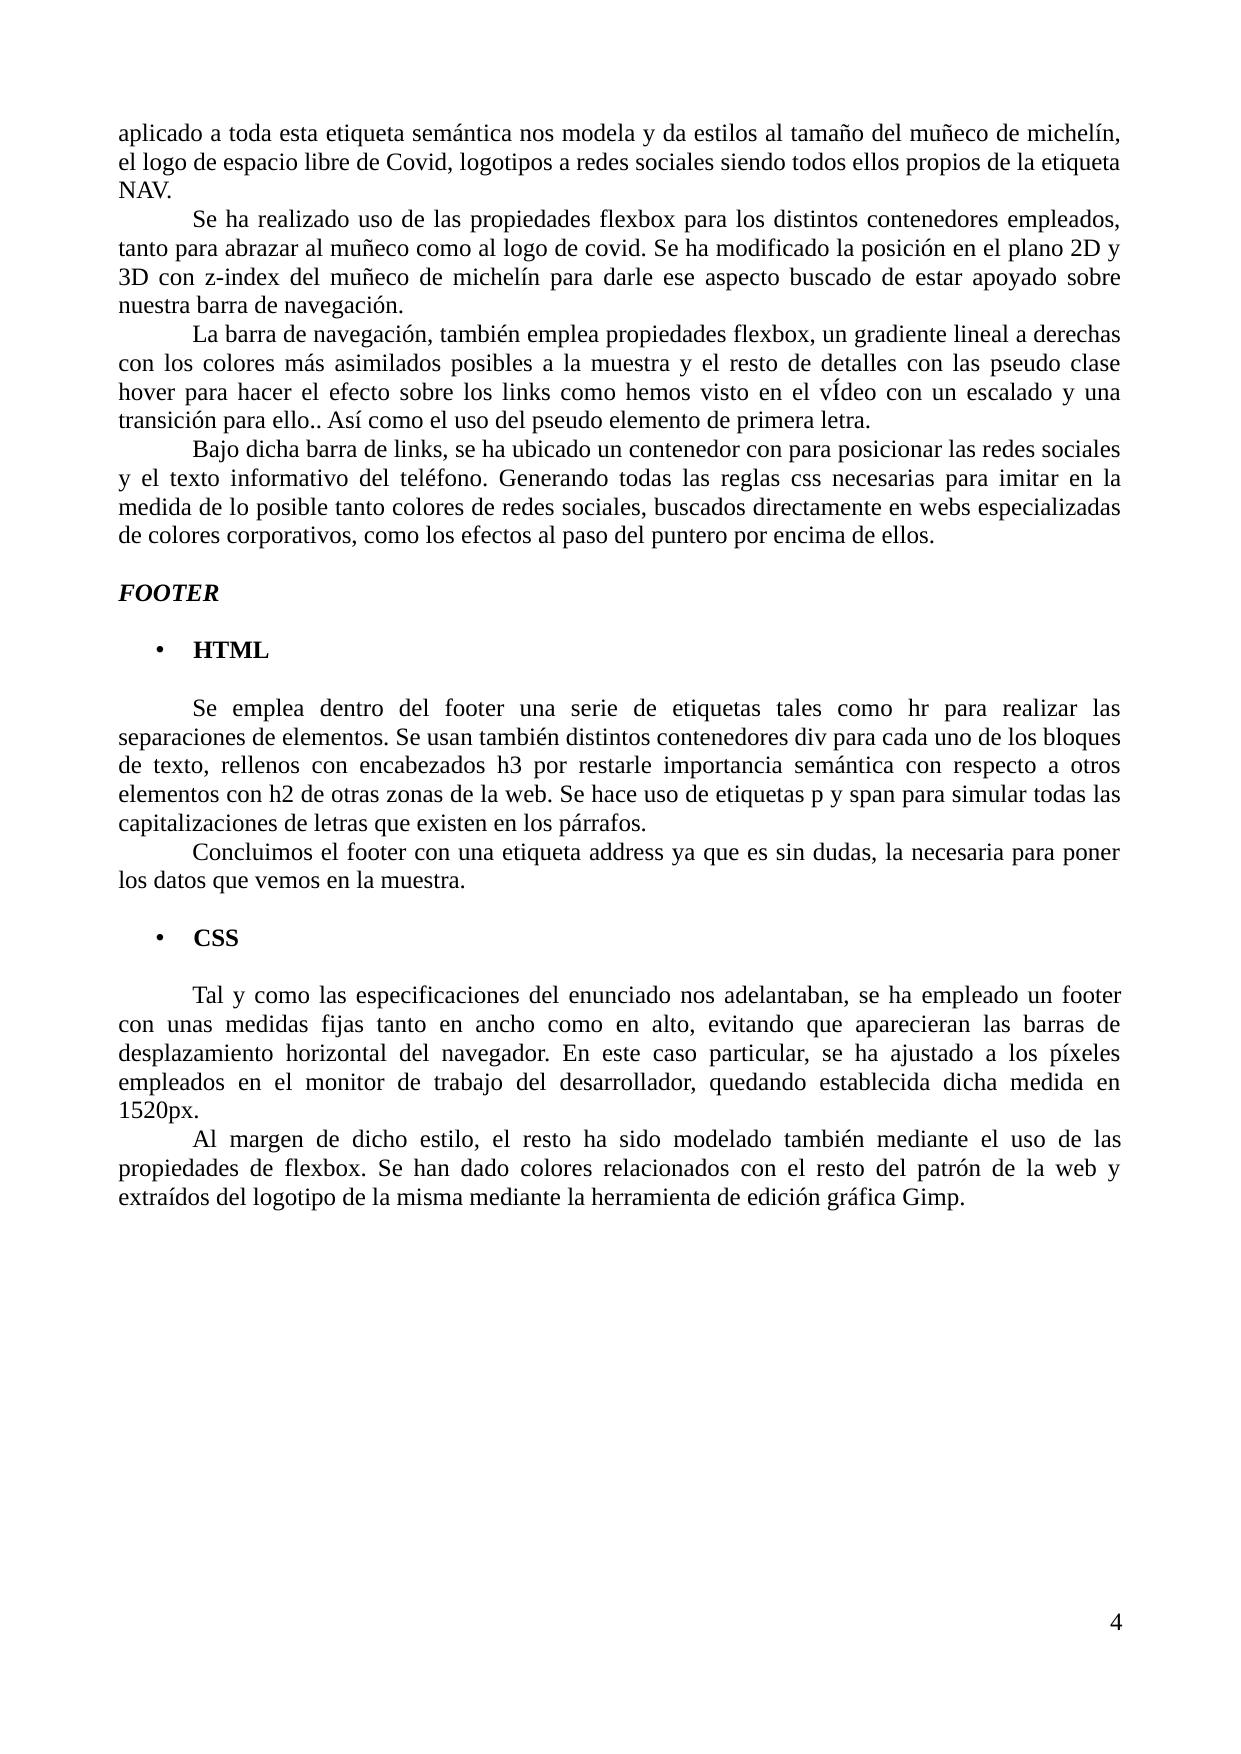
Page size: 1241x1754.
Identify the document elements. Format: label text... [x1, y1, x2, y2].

text Se ha realizado uso de las propiedades flexbox para los distintos contenedores empleados, tanto para abrazar al muñeco como al logo de covid. Se ha modificado la posición en el plano 2D y 3D con z-index del muñeco de michelín para darle ese aspecto buscado de estar apoyado sobre nuestra barra de navegación. [118, 204, 1122, 319]
text La barra de navegación, también emplea propiedades flexbox, un gradiente lineal a derechas con los colores más asimilados posibles a la muestra y el resto de detalles con las pseudo clase hover para hacer el efecto sobre los links como hemos visto en el vÍdeo con un escalado y una transición para ello.. Así como el uso del pseudo elemento de primera letra. [118, 319, 1122, 434]
text Concluimos el footer con una etiqueta address ya que es sin dudas, la necesaria para poner los datos que vemos en la muestra. [118, 837, 1122, 894]
text Tal y como las especificaciones del enunciado nos adelantaban, se ha empleado un footer con unas medidas fijas tanto en ancho como en alto, evitando que aparecieran las barras de desplazamiento horizontal del navegador. En este caso particular, se ha ajustado a los píxeles empleados en el monitor de trabajo del desarrollador, quedando establecida dicha medida en 1520px. [118, 981, 1122, 1124]
text Se emplea dentro del footer una serie de etiquetas tales como hr para realizar las separaciones de elementos. Se usan también distintos contenedores div para cada uno de los bloques de texto, rellenos con encabezados h3 por restarle importancia semántica con respecto a otros elementos con h2 de otras zonas de la web. Se hace uso de etiquetas p y span para simular todas las capitalizaciones de letras que existen en los párrafos. [118, 693, 1122, 837]
text Bajo dicha barra de links, se ha ubicado un contenedor con para posicionar las redes sociales y el texto informativo del teléfono. Generando todas las reglas css necesarias para imitar en la medida de lo posible tanto colores de redes sociales, buscados directamente en webs especializadas de colores corporativos, como los efectos al paso del puntero por encima de ellos. [118, 434, 1122, 549]
text aplicado a toda esta etiqueta semántica nos modela y da estilos al tamaño del muñeco de michelín, el logo de espacio libre de Covid, logotipos a redes sociales siendo todos ellos propios de la etiqueta NAV. [118, 118, 1122, 204]
list CSS [156, 923, 1122, 952]
text FOOTER [118, 578, 1122, 607]
list HTML [156, 636, 1122, 664]
text Al margen de dicho estilo, el resto ha sido modelado también mediante el uso de las propiedades de flexbox. Se han dado colores relacionados con el resto del patrón de la web y extraídos del logotipo de la misma mediante la herramienta de edición gráfica Gimp. [118, 1124, 1122, 1211]
